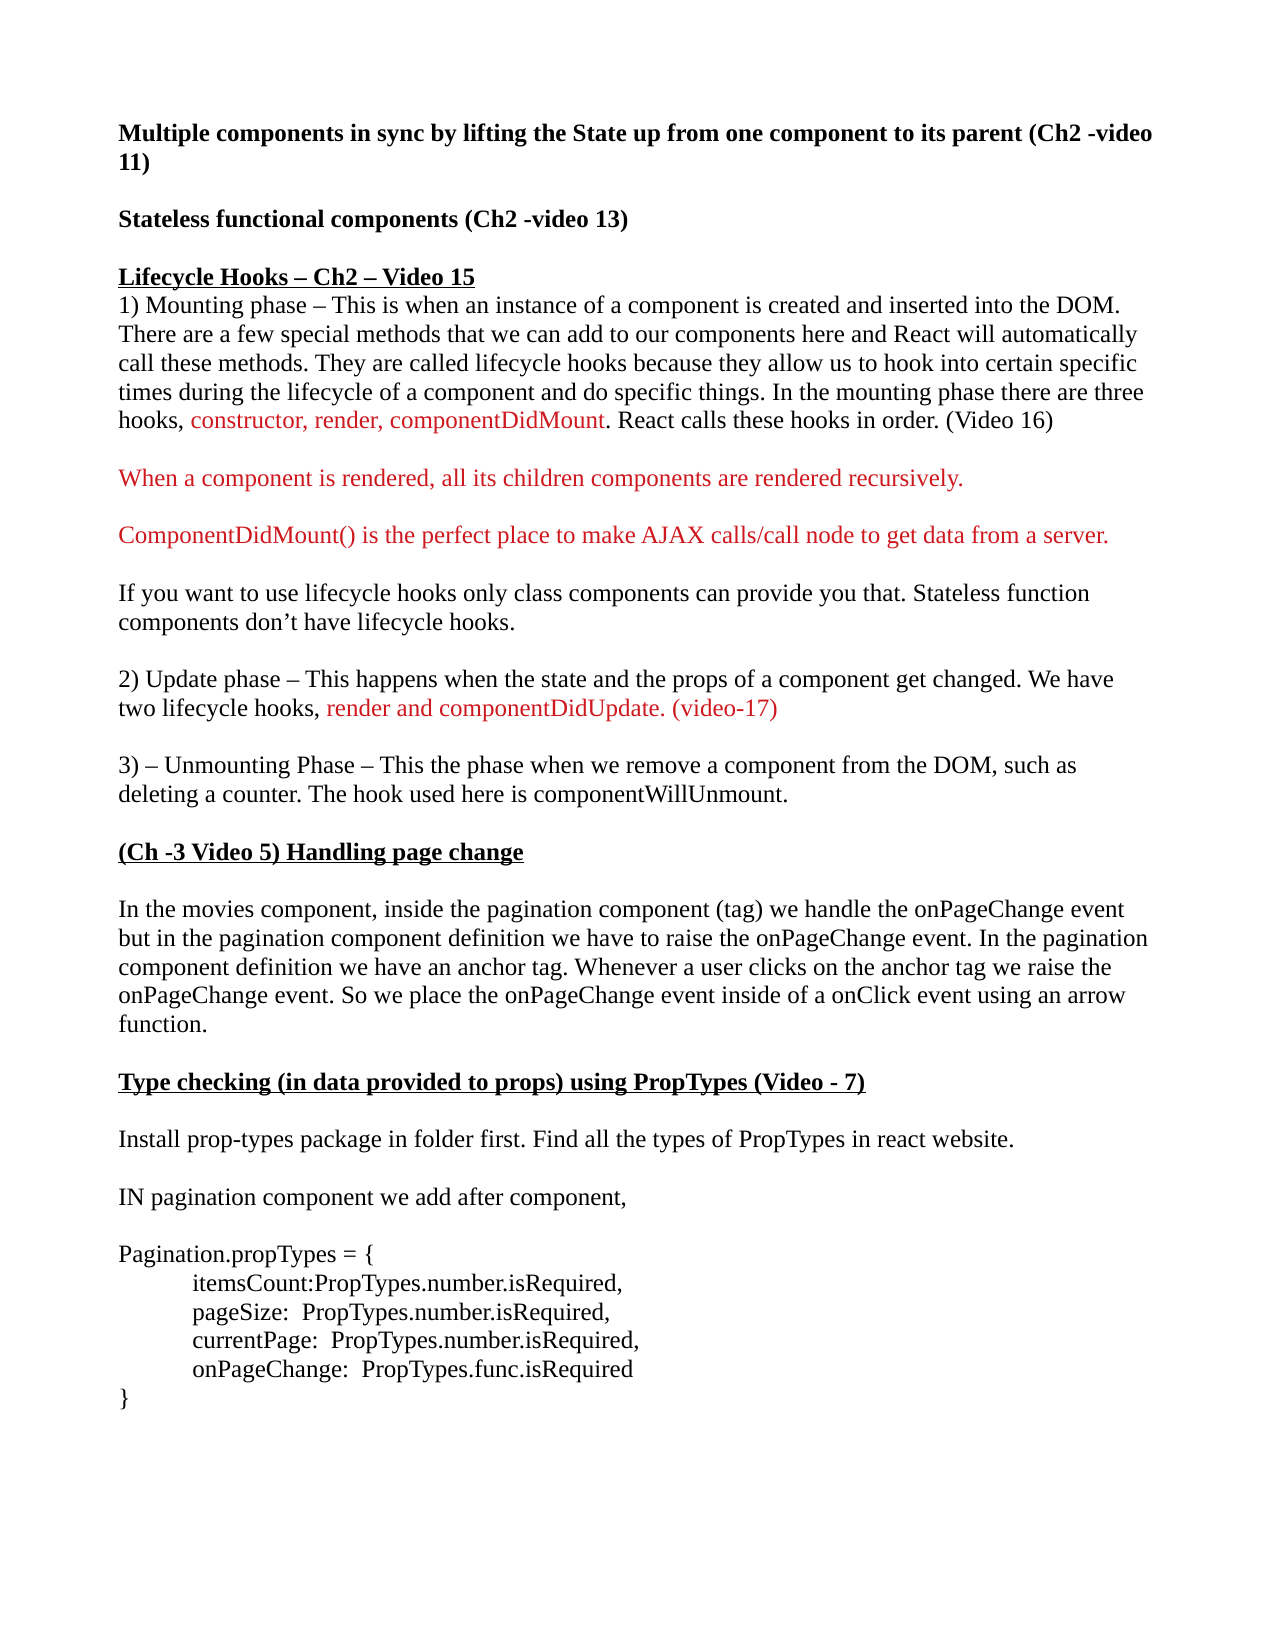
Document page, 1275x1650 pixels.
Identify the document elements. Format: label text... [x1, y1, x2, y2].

text If you want to use lifecycle hooks only class components can provide you that. Stateless function components don’t have lifecycle hooks. [118, 578, 1157, 636]
text onPageChange: PropTypes.func.isRequired [118, 1354, 1157, 1383]
text 2) Update phase – This happens when the state and the props of a component get changed. We have two lifecycle hooks, render and componentDidUpdate. (video-17) [118, 664, 1157, 722]
text Stateless functional components (Ch2 -video 13) [118, 204, 1157, 233]
text pageSize: PropTypes.number.isRequired, [118, 1297, 1157, 1326]
text } [118, 1383, 1157, 1412]
text itemsCount:PropTypes.number.isRequired, [118, 1268, 1157, 1297]
text (Ch -3 Video 5) Handling page change [118, 837, 1157, 866]
text In the movies component, inside the pagination component (tag) we handle the onPageChange event but in the pagination component definition we have to raise the onPageChange event. In the pagination component definition we have an anchor tag. Whenever a user clicks on the anchor tag we raise the onPageChange event. So we place the onPageChange event inside of a onClick event using an arrow function. [118, 894, 1157, 1038]
text 1) Mounting phase – This is when an instance of a component is created and inserted into the DOM. There are a few special methods that we can add to our components here and React will automatically call these methods. They are called lifecycle hooks because they allow us to hook into certain specific times during the lifecycle of a component and do specific things. In the mounting phase there are three hooks, constructor, render, componentDidMount. React calls these hooks in order. (Video 16) [118, 291, 1157, 434]
text Multiple components in sync by lifting the State up from one component to its parent (Ch2 -video 11) [118, 118, 1157, 176]
text IN pagination component we add after component, [118, 1182, 1157, 1211]
text When a component is rendered, all its children components are rendered recursively. [118, 463, 1157, 492]
text ComponentDidMount() is the perfect place to make AJAX calls/call node to get data from a server. [118, 521, 1157, 549]
text Lifecycle Hooks – Ch2 – Video 15 [118, 262, 1157, 291]
text Pagination.propTypes = { [118, 1239, 1157, 1268]
text Type checking (in data provided to props) using PropTypes (Video - 7) [118, 1067, 1157, 1096]
text currentPage: PropTypes.number.isRequired, [118, 1326, 1157, 1354]
text 3) – Unmounting Phase – This the phase when we remove a component from the DOM, such as deleting a counter. The hook used here is componentWillUnmount. [118, 751, 1157, 808]
text Install prop-types package in folder first. Find all the types of PropTypes in react website. [118, 1124, 1157, 1153]
